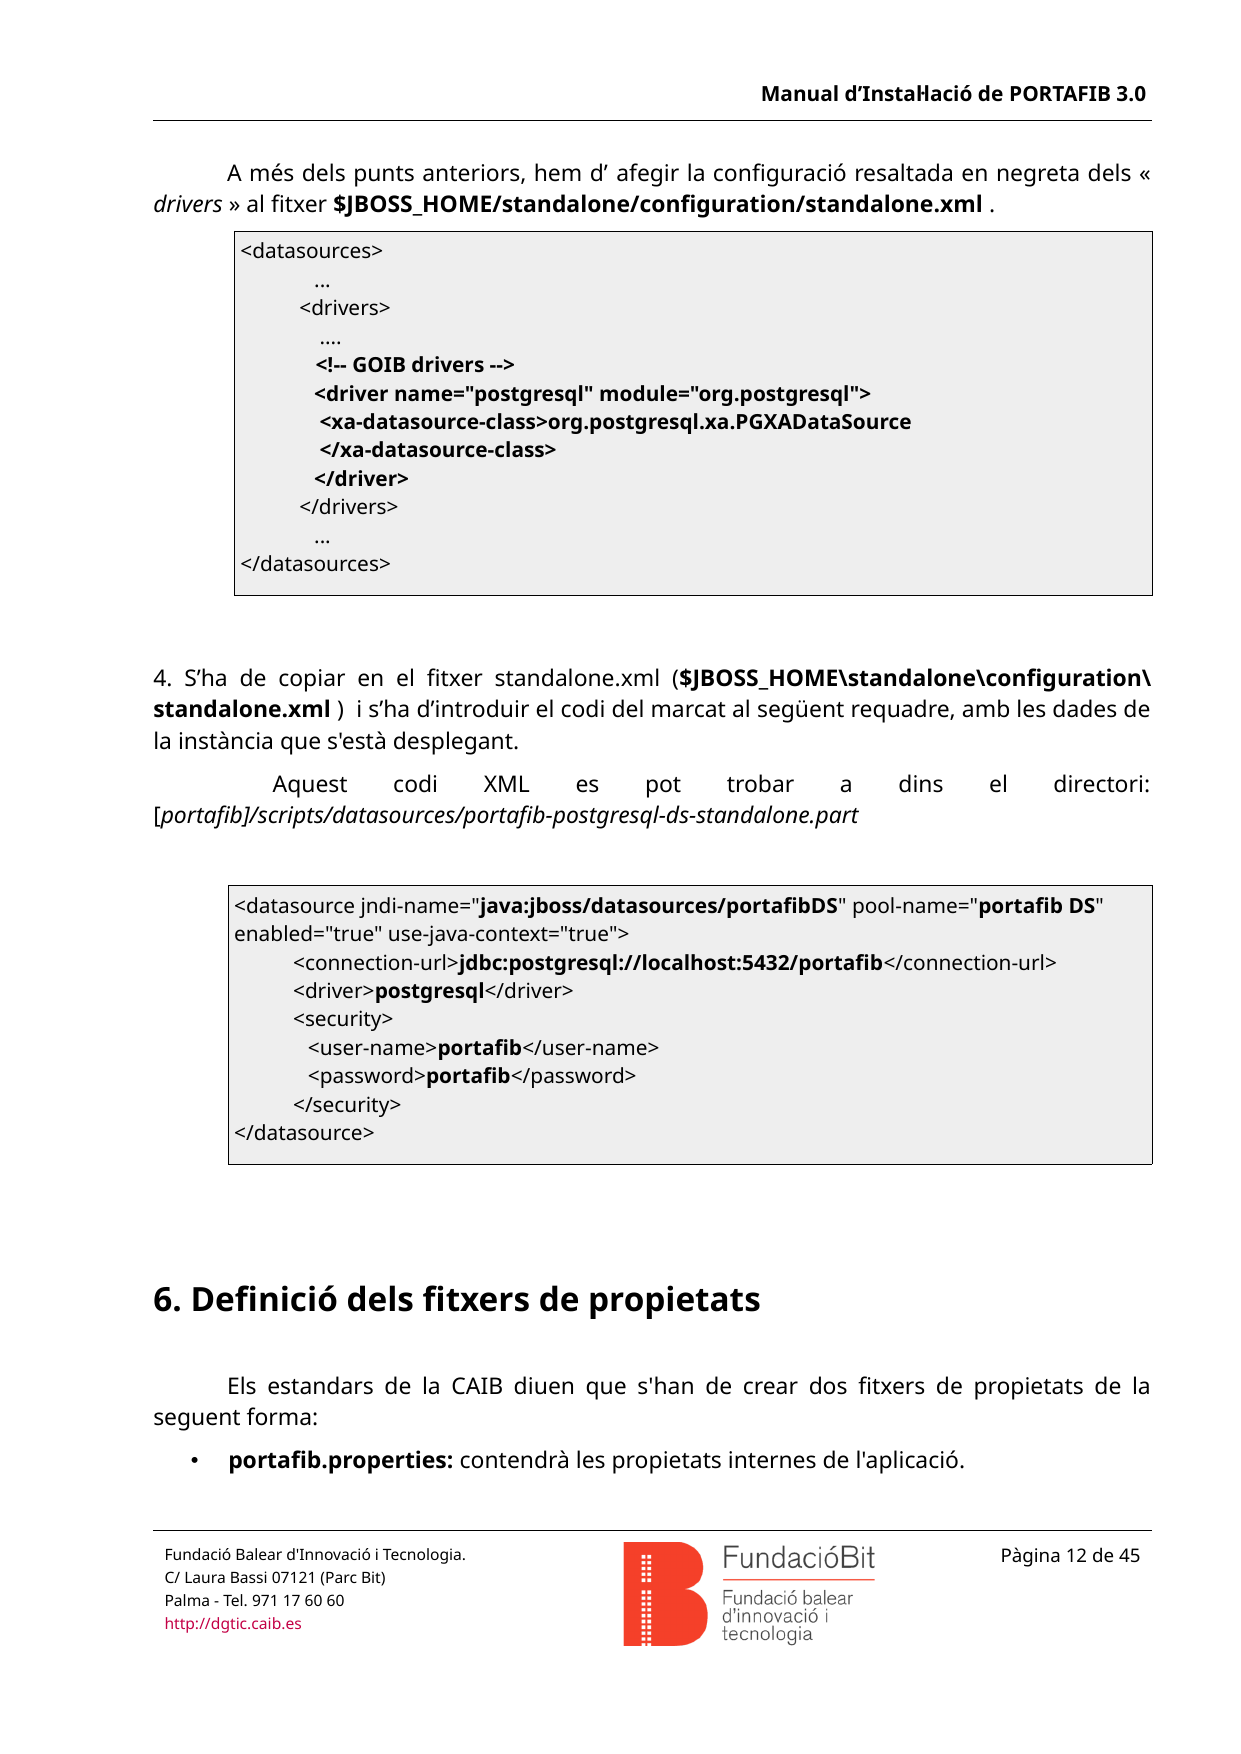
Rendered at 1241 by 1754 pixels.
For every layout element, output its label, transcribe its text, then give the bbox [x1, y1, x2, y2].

table_header <datasources> ... <drivers> .... <!-- GOIB drivers --> <driver name="postgresql" module="org.postgresql"> <xa-datasource-class>org.postgresql.xa.PGXADataSource </xa-datasource-class> </driver> </drivers> ... </datasources> [235, 232, 1152, 595]
text Aquest codi XML es pot trobar a dins el directori: [portafib]/scripts/datasources/portafib-postgresql-ds-standalone.part [153, 768, 1152, 830]
picture [623, 1542, 875, 1646]
text A més dels punts anteriors, hem d’ afegir la configuració resaltada en negreta dels « drivers » al fitxer $JBOSS_HOME/standalone/configuration/standalone.xml . [153, 156, 1152, 219]
list portafib.properties: contendrà les propietats internes de l'aplicació. [191, 1444, 1152, 1476]
subtitle Definició dels fitxers de propietats [153, 1275, 1152, 1321]
text 4. S’ha de copiar en el fitxer standalone.xml ($JBOSS_HOME\standalone\configuration\standalone.xml ) i s’ha d’introduir el codi del marcat al següent requadre, amb les dades de la instància que s'està desplegant. [153, 662, 1152, 756]
table_header <datasource jndi-name="java:jboss/datasources/portafibDS" pool-name="portafib DS" enabled="true" use-java-context="true"> <connection-url>jdbc:postgresql://localhost:5432/portafib</connection-url> <driver>postgresql</driver> <security> <user-name>portafib</user-name> <password>portafib</password> </security> </datasource> [229, 886, 1152, 1164]
text Els estandars de la CAIB diuen que s'han de crear dos fitxers de propietats de la seguent forma: [153, 1370, 1152, 1432]
